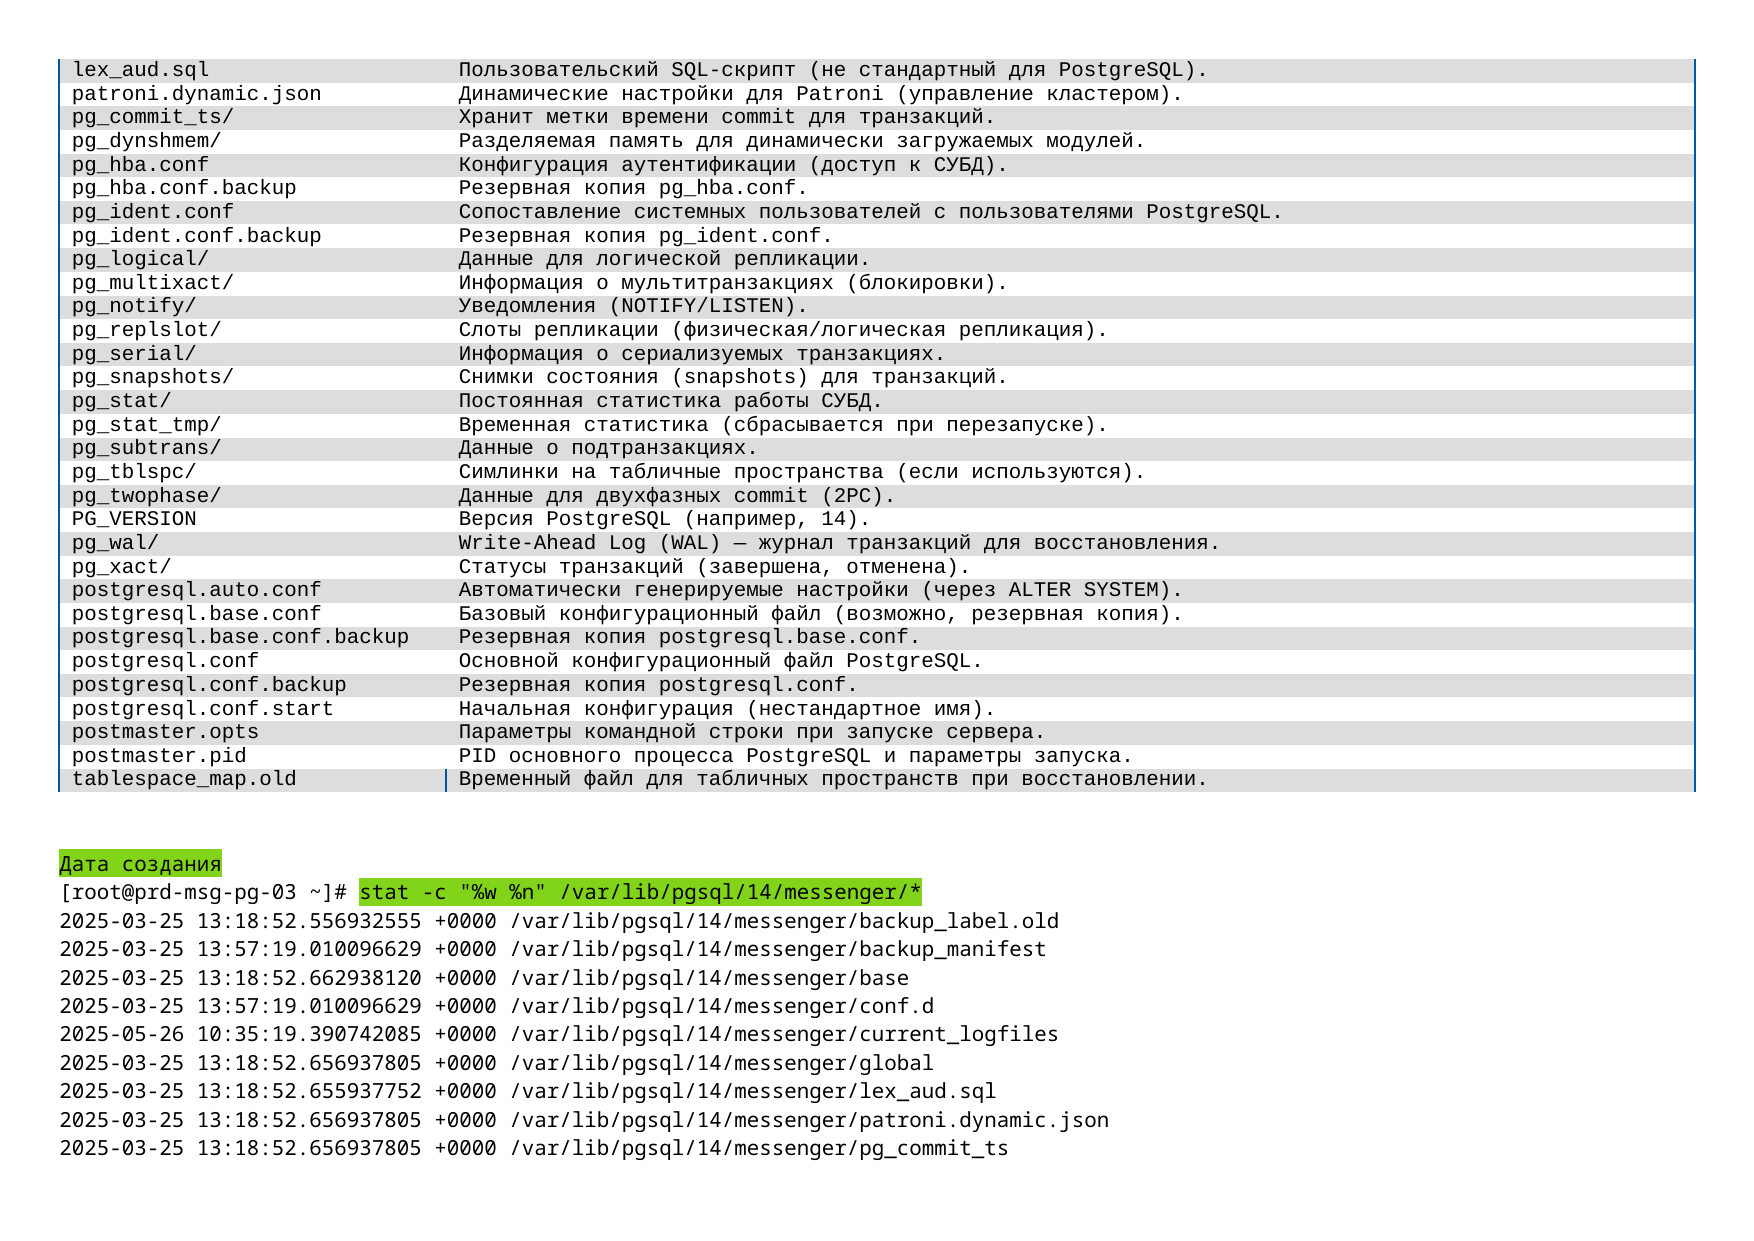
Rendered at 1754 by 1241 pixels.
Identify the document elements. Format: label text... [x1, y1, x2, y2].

table_cell postgresql.auto.conf [60, 579, 446, 603]
table_cell Данные для двухфазных commit (2PC). [446, 485, 1694, 508]
table_cell Параметры командной строки при запуске сервера. [446, 721, 1694, 745]
table_cell Временный файл для табличных пространств при восстановлении. [447, 769, 1694, 792]
table_cell pg_snapshots/ [60, 366, 446, 390]
table_cell Резервная копия pg_ident.conf. [446, 225, 1694, 248]
table_cell Резервная копия pg_hba.conf. [446, 177, 1694, 201]
text [root@prd-msg-pg-03 ~]# stat -c "%w %n" /var/lib/pgsql/14/messenger/* [59, 877, 1695, 906]
table_cell pg_ident.conf.backup [60, 225, 446, 248]
table_cell Данные для логической репликации. [446, 248, 1694, 272]
table_cell postgresql.conf [60, 650, 446, 674]
table_cell pg_notify/ [60, 296, 446, 319]
text 2025-05-26 10:35:19.390742085 +0000 /var/lib/pgsql/14/messenger/current_logfiles [59, 1019, 1695, 1048]
table_cell pg_subtrans/ [60, 438, 446, 461]
table_cell pg_multixact/ [60, 272, 446, 296]
table_cell Временная статистика (сбрасывается при перезапуске). [446, 414, 1694, 437]
table_cell postgresql.conf.start [60, 698, 446, 721]
table_cell pg_logical/ [60, 248, 446, 272]
table_cell pg_dynshmem/ [60, 130, 446, 154]
table_cell pg_commit_ts/ [60, 106, 446, 130]
table_cell Write-Ahead Log (WAL) — журнал транзакций для восстановления. [446, 532, 1694, 556]
table_cell Резервная копия postgresql.conf. [446, 674, 1694, 697]
text 2025-03-25 13:18:52.656937805 +0000 /var/lib/pgsql/14/messenger/patroni.dynamic.json [59, 1105, 1695, 1133]
table_cell pg_replslot/ [60, 319, 446, 343]
text 2025-03-25 13:18:52.556932555 +0000 /var/lib/pgsql/14/messenger/backup_label.old [59, 906, 1695, 934]
table_cell Сопоставление системных пользователей с пользователями PostgreSQL. [446, 201, 1694, 224]
table_cell postmaster.pid [60, 745, 446, 768]
text 2025-03-25 13:18:52.656937805 +0000 /var/lib/pgsql/14/messenger/global [59, 1048, 1695, 1076]
table_cell Автоматически генерируемые настройки (через ALTER SYSTEM). [446, 579, 1694, 603]
table_cell pg_wal/ [60, 532, 446, 556]
table_cell Начальная конфигурация (нестандартное имя). [446, 698, 1694, 721]
table_cell Постоянная статистика работы СУБД. [446, 390, 1694, 414]
text 2025-03-25 13:18:52.662938120 +0000 /var/lib/pgsql/14/messenger/base [59, 963, 1695, 991]
table_cell Основной конфигурационный файл PostgreSQL. [446, 650, 1694, 674]
table_cell postgresql.base.conf.backup [60, 627, 446, 650]
table_cell Версия PostgreSQL (например, 14). [446, 508, 1694, 532]
table_cell PG_VERSION [60, 508, 446, 532]
table_cell patroni.dynamic.json [60, 83, 446, 106]
table_cell Хранит метки времени commit для транзакций. [446, 106, 1694, 130]
table_cell PID основного процесса PostgreSQL и параметры запуска. [446, 745, 1694, 768]
text 2025-03-25 13:18:52.655937752 +0000 /var/lib/pgsql/14/messenger/lex_aud.sql [59, 1076, 1695, 1105]
table_cell pg_hba.conf [60, 154, 446, 177]
table_cell pg_serial/ [60, 343, 446, 366]
table_cell Информация о мультитранзакциях (блокировки). [446, 272, 1694, 296]
table_cell pg_ident.conf [60, 201, 446, 224]
table_cell Симлинки на табличные пространства (если используются). [446, 461, 1694, 485]
table_cell Разделяемая память для динамически загружаемых модулей. [446, 130, 1694, 154]
table_cell Динамические настройки для Patroni (управление кластером). [446, 83, 1694, 106]
table_cell pg_stat_tmp/ [60, 414, 446, 437]
text 2025-03-25 13:57:19.010096629 +0000 /var/lib/pgsql/14/messenger/backup_manifest [59, 934, 1695, 963]
table_cell postmaster.opts [60, 721, 446, 745]
table_cell Информация о сериализуемых транзакциях. [446, 343, 1694, 366]
text 2025-03-25 13:18:52.656937805 +0000 /var/lib/pgsql/14/messenger/pg_commit_ts [59, 1133, 1695, 1162]
table_cell pg_twophase/ [60, 485, 446, 508]
table_cell pg_tblspc/ [60, 461, 446, 485]
table_cell Уведомления (NOTIFY/LISTEN). [446, 296, 1694, 319]
table_cell Данные о подтранзакциях. [446, 438, 1694, 461]
text Дата создания [59, 849, 1695, 877]
table_cell Слоты репликации (физическая/логическая репликация). [446, 319, 1694, 343]
table_cell tablespace_map.old [60, 769, 445, 792]
table_cell pg_stat/ [60, 390, 446, 414]
table_cell Резервная копия postgresql.base.conf. [446, 627, 1694, 650]
table_cell Статусы транзакций (завершена, отменена). [446, 556, 1694, 579]
table_cell Базовый конфигурационный файл (возможно, резервная копия). [446, 603, 1694, 627]
table_cell pg_hba.conf.backup [60, 177, 446, 201]
table_cell postgresql.conf.backup [60, 674, 446, 697]
table_cell postgresql.base.conf [60, 603, 446, 627]
table_cell lex_aud.sql [60, 59, 446, 83]
table_cell pg_xact/ [60, 556, 446, 579]
table_cell Снимки состояния (snapshots) для транзакций. [446, 366, 1694, 390]
table_cell Конфигурация аутентификации (доступ к СУБД). [446, 154, 1694, 177]
table_cell Пользовательский SQL-скрипт (не стандартный для PostgreSQL). [446, 59, 1694, 83]
text 2025-03-25 13:57:19.010096629 +0000 /var/lib/pgsql/14/messenger/conf.d [59, 991, 1695, 1019]
